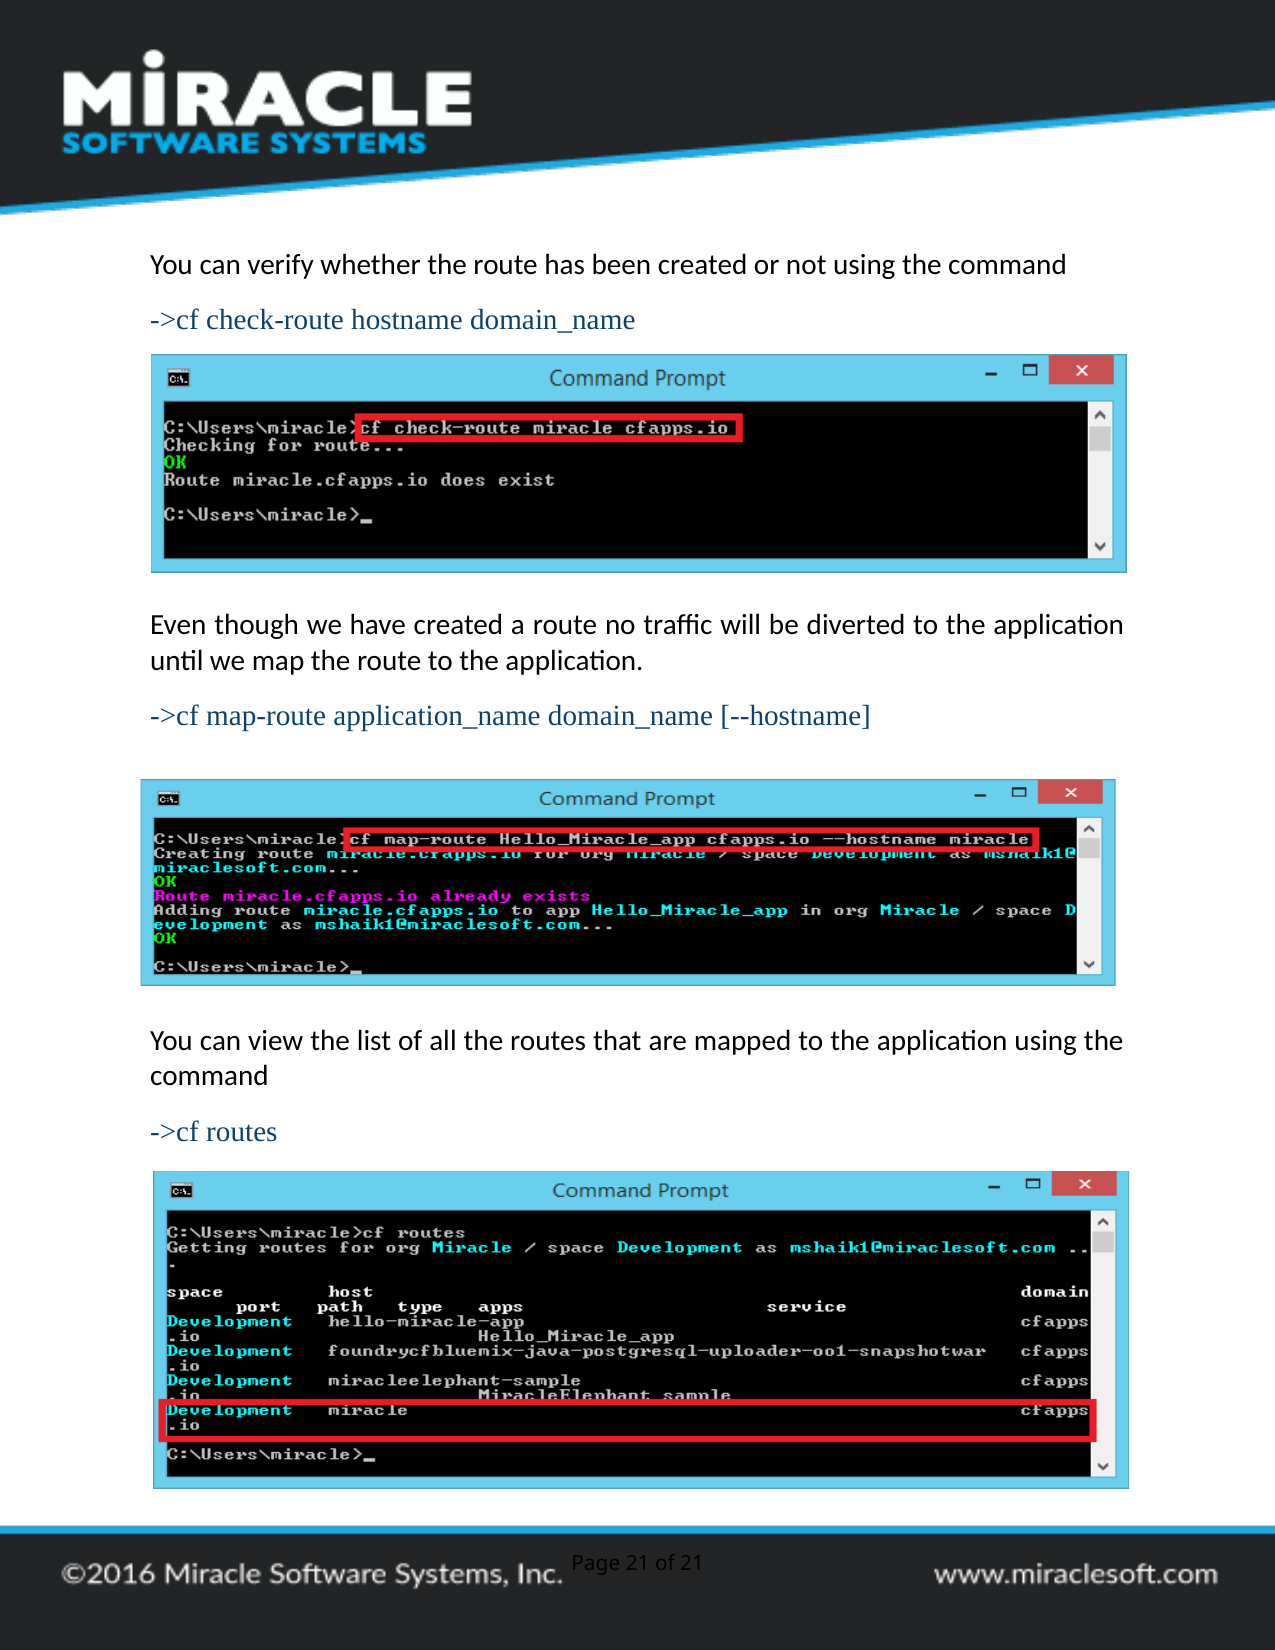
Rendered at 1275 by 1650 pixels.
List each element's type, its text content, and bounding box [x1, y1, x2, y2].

subtitle ->cf map-route application_name domain_name [--hostname] [150, 698, 1125, 732]
text You can view the list of all the routes that are mapped to the application using the command [150, 1022, 1125, 1093]
subtitle ->cf check-route hostname domain_name [150, 302, 1125, 336]
subtitle ->cf routes [150, 1114, 1125, 1147]
text You can verify whether the route has been created or not using the command [150, 246, 1125, 282]
text Even though we have created a route no traffic will be diverted to the application until we map the route to the application. [150, 606, 1125, 677]
